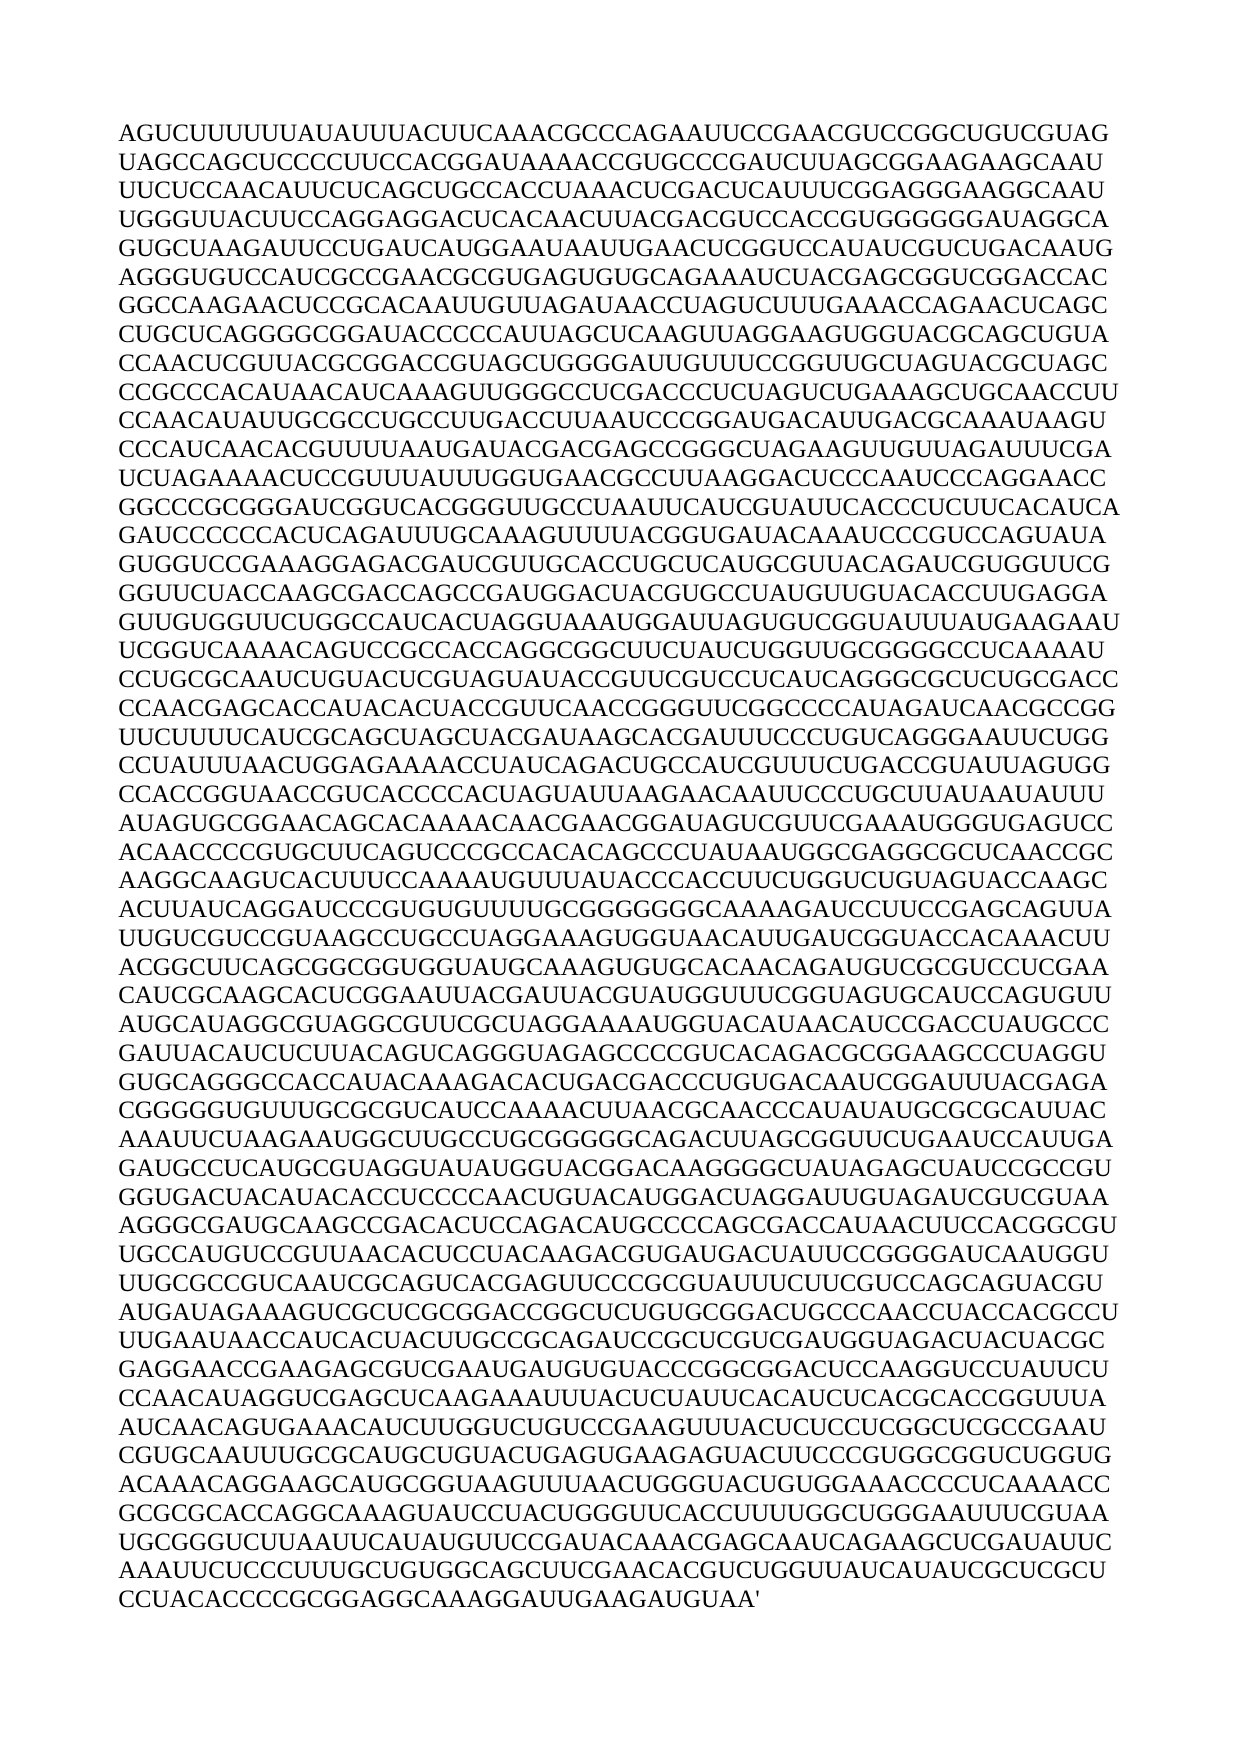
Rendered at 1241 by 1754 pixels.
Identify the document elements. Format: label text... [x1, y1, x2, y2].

text AGUCUUUUUUAUAUUUACUUCAAACGCCCAGAAUUCCGAACGUCCGGCUGUCGUAGUAGCCAGCUCCCCUUCCACGGAUAAAACCGUGCCCGAUCUUAGCGGAAGAAGCAAUUUCUCCAACAUUCUCAGCUGCCACCUAAACUCGACUCAUUUCGGAGGGAAGGCAAUUGGGUUACUUCCAGGAGGACUCACAACUUACGACGUCCACCGUGGGGGGAUAGGCAGUGCUAAGAUUCCUGAUCAUGGAAUAAUUGAACUCGGUCCAUAUCGUCUGACAAUGAGGGUGUCCAUCGCCGAACGCGUGAGUGUGCAGAAAUCUACGAGCGGUCGGACCACGGCCAAGAACUCCGCACAAUUGUUAGAUAACCUAGUCUUUGAAACCAGAACUCAGCCUGCUCAGGGGCGGAUACCCCCAUUAGCUCAAGUUAGGAAGUGGUACGCAGCUGUACCAACUCGUUACGCGGACCGUAGCUGGGGAUUGUUUCCGGUUGCUAGUACGCUAGCCCGCCCACAUAACAUCAAAGUUGGGCCUCGACCCUCUAGUCUGAAAGCUGCAACCUUCCAACAUAUUGCGCCUGCCUUGACCUUAAUCCCGGAUGACAUUGACGCAAAUAAGUCCCAUCAACACGUUUUAAUGAUACGACGAGCCGGGCUAGAAGUUGUUAGAUUUCGAUCUAGAAAACUCCGUUUAUUUGGUGAACGCCUUAAGGACUCCCAAUCCCAGGAACCGGCCCGCGGGAUCGGUCACGGGUUGCCUAAUUCAUCGUAUUCACCCUCUUCACAUCAGAUCCCCCCACUCAGAUUUGCAAAGUUUUACGGUGAUACAAAUCCCGUCCAGUAUAGUGGUCCGAAAGGAGACGAUCGUUGCACCUGCUCAUGCGUUACAGAUCGUGGUUCGGGUUCUACCAAGCGACCAGCCGAUGGACUACGUGCCUAUGUUGUACACCUUGAGGAGUUGUGGUUCUGGCCAUCACUAGGUAAAUGGAUUAGUGUCGGUAUUUAUGAAGAAUUCGGUCAAAACAGUCCGCCACCAGGCGGCUUCUAUCUGGUUGCGGGGCCUCAAAAUCCUGCGCAAUCUGUACUCGUAGUAUACCGUUCGUCCUCAUCAGGGCGCUCUGCGACCCCAACGAGCACCAUACACUACCGUUCAACCGGGUUCGGCCCCAUAGAUCAACGCCGGUUCUUUUCAUCGCAGCUAGCUACGAUAAGCACGAUUUCCCUGUCAGGGAAUUCUGGCCUAUUUAACUGGAGAAAACCUAUCAGACUGCCAUCGUUUCUGACCGUAUUAGUGGCCACCGGUAACCGUCACCCCACUAGUAUUAAGAACAAUUCCCUGCUUAUAAUAUUUAUAGUGCGGAACAGCACAAAACAACGAACGGAUAGUCGUUCGAAAUGGGUGAGUCCACAACCCCGUGCUUCAGUCCCGCCACACAGCCCUAUAAUGGCGAGGCGCUCAACCGCAAGGCAAGUCACUUUCCAAAAUGUUUAUACCCACCUUCUGGUCUGUAGUACCAAGCACUUAUCAGGAUCCCGUGUGUUUUGCGGGGGGGCAAAAGAUCCUUCCGAGCAGUUAUUGUCGUCCGUAAGCCUGCCUAGGAAAGUGGUAACAUUGAUCGGUACCACAAACUUACGGCUUCAGCGGCGGUGGUAUGCAAAGUGUGCACAACAGAUGUCGCGUCCUCGAACAUCGCAAGCACUCGGAAUUACGAUUACGUAUGGUUUCGGUAGUGCAUCCAGUGUUAUGCAUAGGCGUAGGCGUUCGCUAGGAAAAUGGUACAUAACAUCCGACCUAUGCCCGAUUACAUCUCUUACAGUCAGGGUAGAGCCCCGUCACAGACGCGGAAGCCCUAGGUGUGCAGGGCCACCAUACAAAGACACUGACGACCCUGUGACAAUCGGAUUUACGAGACGGGGGUGUUUGCGCGUCAUCCAAAACUUAACGCAACCCAUAUAUGCGCGCAUUACAAAUUCUAAGAAUGGCUUGCCUGCGGGGGCAGACUUAGCGGUUCUGAAUCCAUUGAGAUGCCUCAUGCGUAGGUAUAUGGUACGGACAAGGGGCUAUAGAGCUAUCCGCCGUGGUGACUACAUACACCUCCCCAACUGUACAUGGACUAGGAUUGUAGAUCGUCGUAAAGGGCGAUGCAAGCCGACACUCCAGACAUGCCCCAGCGACCAUAACUUCCACGGCGUUGCCAUGUCCGUUAACACUCCUACAAGACGUGAUGACUAUUCCGGGGAUCAAUGGUUUGCGCCGUCAAUCGCAGUCACGAGUUCCCGCGUAUUUCUUCGUCCAGCAGUACGUAUGAUAGAAAGUCGCUCGCGGACCGGCUCUGUGCGGACUGCCCAACCUACCACGCCUUUGAAUAACCAUCACUACUUGCCGCAGAUCCGCUCGUCGAUGGUAGACUACUACGCGAGGAACCGAAGAGCGUCGAAUGAUGUGUACCCGGCGGACUCCAAGGUCCUAUUCUCCAACAUAGGUCGAGCUCAAGAAAUUUACUCUAUUCACAUCUCACGCACCGGUUUAAUCAACAGUGAAACAUCUUGGUCUGUCCGAAGUUUACUCUCCUCGGCUCGCCGAAUCGUGCAAUUUGCGCAUGCUGUACUGAGUGAAGAGUACUUCCCGUGGCGGUCUGGUGACAAACAGGAAGCAUGCGGUAAGUUUAACUGGGUACUGUGGAAACCCCUCAAAACCGCGCGCACCAGGCAAAGUAUCCUACUGGGUUCACCUUUUGGCUGGGAAUUUCGUAAUGCGGGUCUUAAUUCAUAUGUUCCGAUACAAACGAGCAAUCAGAAGCUCGAUAUUCAAAUUCUCCCUUUGCUGUGGCAGCUUCGAACACGUCUGGUUAUCAUAUCGCUCGCUCCUACACCCCGCGGAGGCAAAGGAUUGAAGAUGUAA' [118, 118, 1122, 1613]
